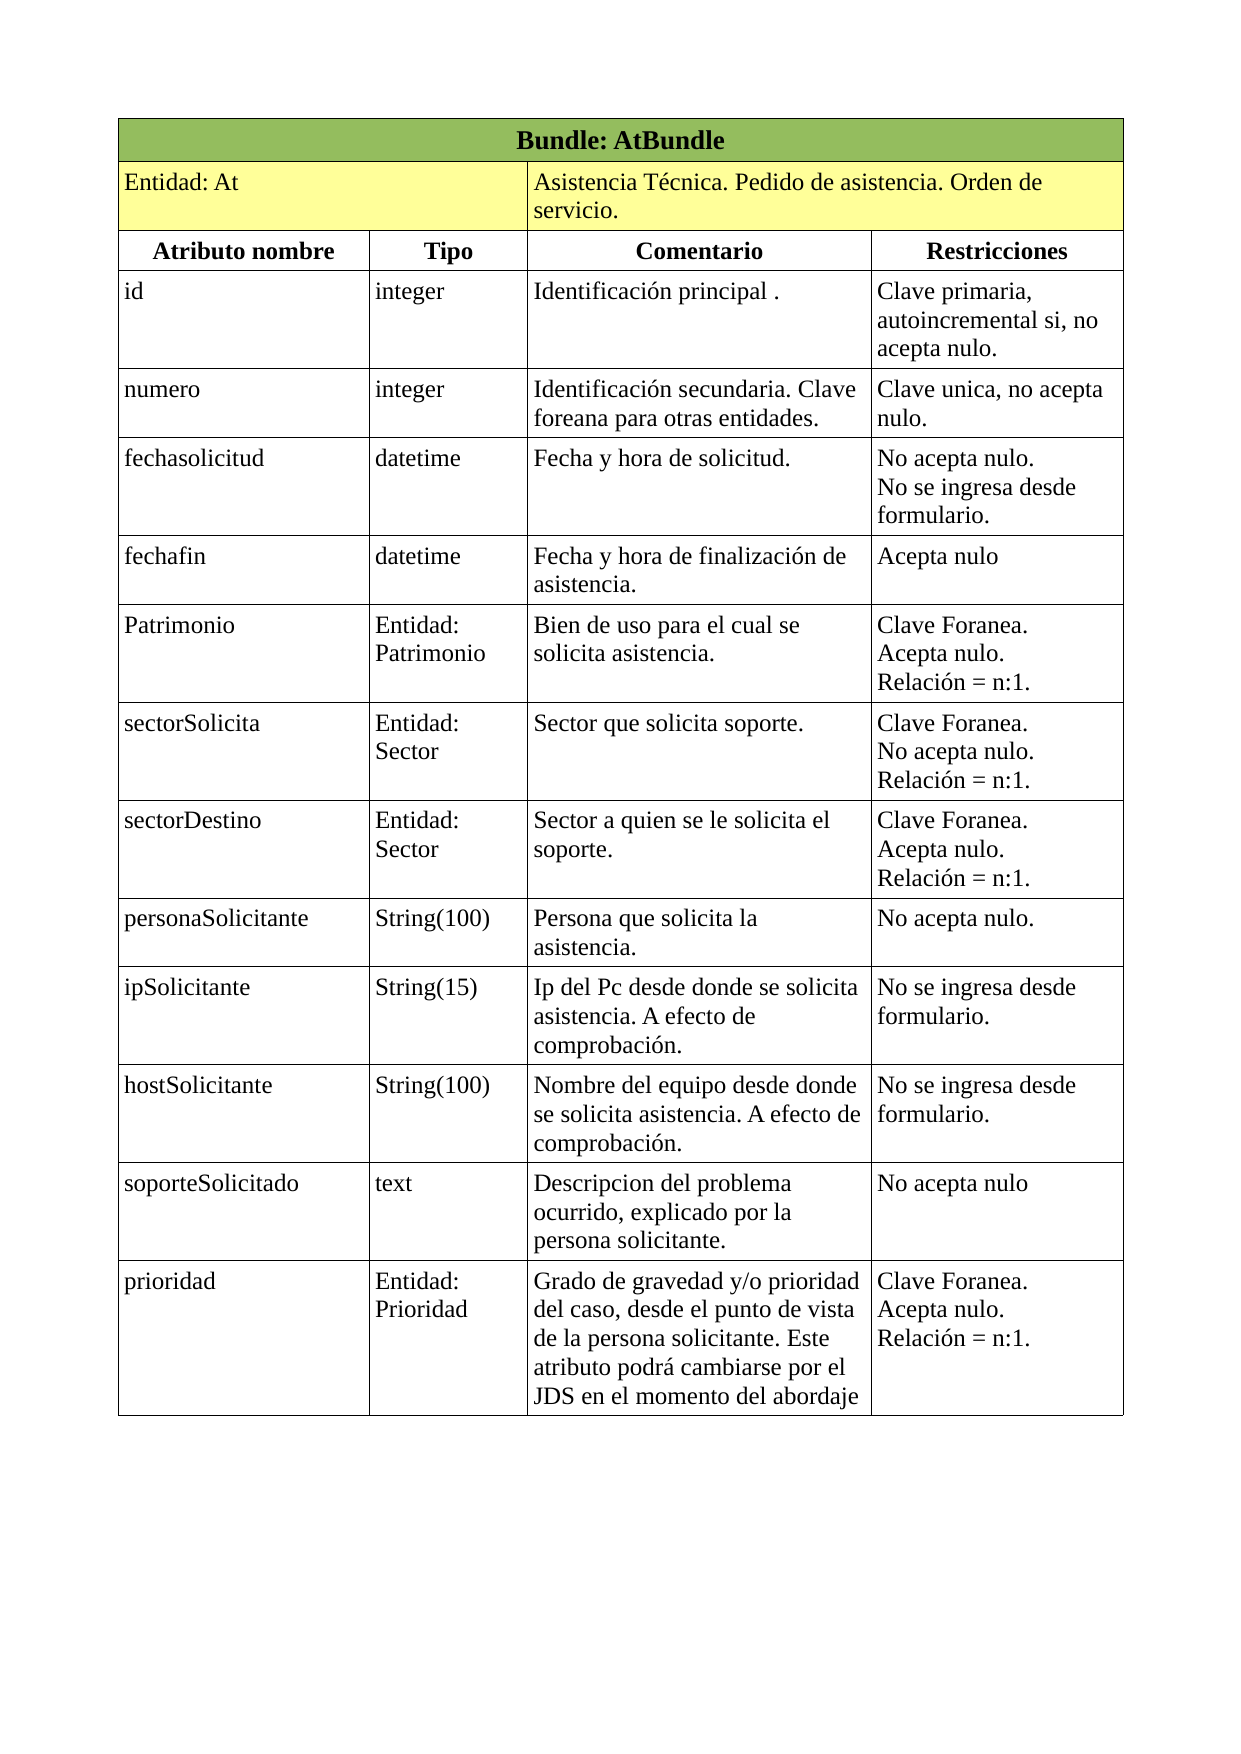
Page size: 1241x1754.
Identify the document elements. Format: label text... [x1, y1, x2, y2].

table_cell personaSolicitante [119, 899, 369, 966]
table_cell soporteSolicitado [119, 1163, 369, 1260]
table_cell Entidad: At [119, 162, 527, 230]
table_cell Sector a quien se le solicita el soporte. [528, 801, 871, 897]
table_cell Descripcion del problema ocurrido, explicado por la persona solicitante. [528, 1163, 871, 1260]
table_cell integer [370, 271, 527, 368]
table_cell Comentario [528, 231, 871, 270]
table_cell Ip del Pc desde donde se solicita asistencia. A efecto de comprobación. [528, 967, 871, 1064]
table_cell Bien de uso para el cual se solicita asistencia. [528, 605, 871, 702]
table_cell Nombre del equipo desde donde se solicita asistencia. A efecto de comprobación. [528, 1065, 871, 1162]
table_cell String(100) [370, 899, 527, 966]
table_cell numero [119, 369, 369, 437]
table_cell ipSolicitante [119, 967, 369, 1064]
table_cell No acepta nulo [872, 1163, 1123, 1260]
table_cell datetime [370, 536, 527, 604]
table_cell Entidad: Patrimonio [370, 605, 527, 702]
table_cell No acepta nulo. [872, 899, 1123, 966]
table_cell Persona que solicita la asistencia. [528, 899, 871, 966]
table_cell Clave Foranea. No acepta nulo. Relación = n:1. [872, 703, 1123, 799]
table_cell Sector que solicita soporte. [528, 703, 871, 799]
table_cell id [119, 271, 369, 368]
table_cell Tipo [370, 231, 527, 270]
table_cell Clave Foranea. Acepta nulo. Relación = n:1. [872, 801, 1123, 897]
table_cell Atributo nombre [119, 231, 369, 270]
table_cell Asistencia Técnica. Pedido de asistencia. Orden de servicio. [528, 162, 1123, 230]
table_header Bundle: AtBundle [119, 119, 1123, 161]
table_cell Clave primaria, autoincremental si, no acepta nulo. [872, 271, 1123, 368]
table_cell String(100) [370, 1065, 527, 1162]
table_cell datetime [370, 438, 527, 535]
table_cell Acepta nulo [872, 536, 1123, 604]
table_cell fechafin [119, 536, 369, 604]
table_cell fechasolicitud [119, 438, 369, 535]
table_cell Entidad: Sector [370, 801, 527, 897]
table_cell Clave Foranea. Acepta nulo. Relación = n:1. [872, 605, 1123, 702]
table_cell Identificación secundaria. Clave foreana para otras entidades. [528, 369, 871, 437]
table_cell Entidad: Sector [370, 703, 527, 799]
table_cell Clave Foranea. Acepta nulo. Relación = n:1. [872, 1261, 1123, 1415]
table_cell No se ingresa desde formulario. [872, 967, 1123, 1064]
table_cell Restricciones [872, 231, 1123, 270]
table_cell No acepta nulo. No se ingresa desde formulario. [872, 438, 1123, 535]
table_cell Grado de gravedad y/o prioridad del caso, desde el punto de vista de la persona solicitante. Este atributo podrá cambiarse por el JDS en el momento del abordaje [528, 1261, 871, 1415]
table_cell Entidad: Prioridad [370, 1261, 527, 1415]
table_cell hostSolicitante [119, 1065, 369, 1162]
table_cell No se ingresa desde formulario. [872, 1065, 1123, 1162]
table_cell prioridad [119, 1261, 369, 1415]
table_cell Identificación principal . [528, 271, 871, 368]
table_cell sectorDestino [119, 801, 369, 897]
table_cell Patrimonio [119, 605, 369, 702]
table_cell Clave unica, no acepta nulo. [872, 369, 1123, 437]
table_cell integer [370, 369, 527, 437]
table_cell Fecha y hora de solicitud. [528, 438, 871, 535]
table_cell Fecha y hora de finalización de asistencia. [528, 536, 871, 604]
table_cell sectorSolicita [119, 703, 369, 799]
table_cell String(15) [370, 967, 527, 1064]
table_cell text [370, 1163, 527, 1260]
